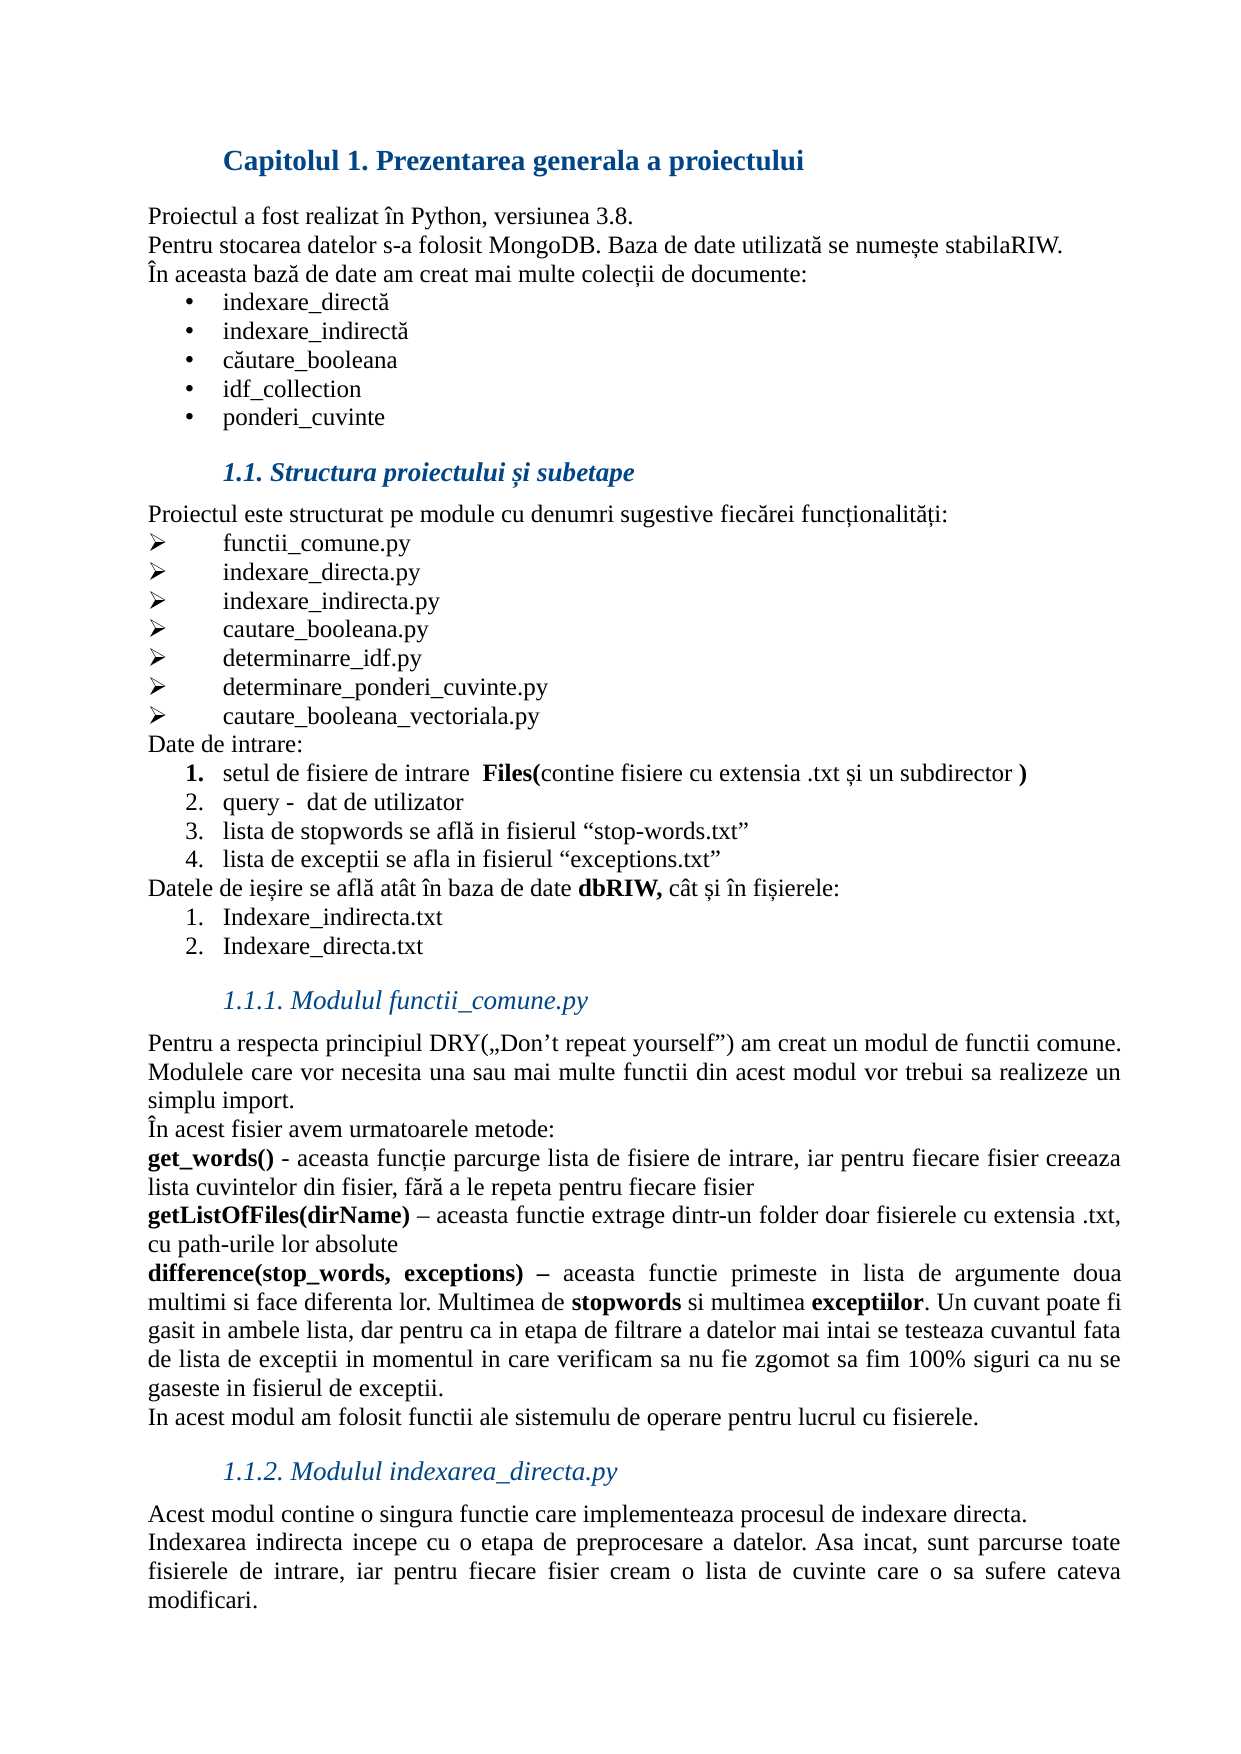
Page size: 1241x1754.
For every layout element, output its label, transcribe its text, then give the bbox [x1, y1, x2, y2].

list indexare_directa.py [148, 557, 1122, 586]
list setul de fisiere de intrare Files(contine fisiere cu extensia .txt și un subdirector ) [185, 758, 1122, 787]
list lista de stopwords se află in fisierul “stop-words.txt” [185, 816, 1122, 844]
subtitle Structura proiectului și subetape [223, 456, 1122, 487]
subtitle Modulul functii_comune.py [223, 984, 1122, 1016]
text Proiectul este structurat pe module cu denumri sugestive fiecărei funcționalități: [148, 499, 1122, 528]
text Datele de ieșire se află atât în baza de date dbRIW, cât și în fișierele: [148, 873, 1122, 902]
list ponderi_cuvinte [185, 402, 1122, 431]
list indexare_indirecta.py [148, 586, 1122, 614]
text getListOfFiles(dirName) – aceasta functie extrage dintr-un folder doar fisierele cu extensia .txt, cu path-urile lor absolute [148, 1200, 1122, 1258]
text Acest modul contine o singura functie care implementeaza procesul de indexare directa. [148, 1499, 1122, 1527]
text difference(stop_words, exceptions) – aceasta functie primeste in lista de argumente doua multimi si face diferenta lor. Multimea de stopwords si multimea exceptiilor. Un cuvant poate fi gasit in ambele lista, dar pentru ca in etapa de filtrare a datelor mai intai se testeaza cuvantul fata de lista de exceptii in momentul in care verificam sa nu fie zgomot sa fim 100% siguri ca nu se gaseste in fisierul de exceptii. [148, 1258, 1122, 1402]
text Date de intrare: [148, 729, 1122, 758]
subtitle Prezentarea generala a proiectului [148, 143, 1122, 176]
text In acest modul am folosit functii ale sistemulu de operare pentru lucrul cu fisierele. [148, 1402, 1122, 1430]
list determinare_ponderi_cuvinte.py [148, 672, 1122, 701]
text get_words() - aceasta funcție parcurge lista de fisiere de intrare, iar pentru fiecare fisier creeaza lista cuvintelor din fisier, fără a le repeta pentru fiecare fisier [148, 1143, 1122, 1200]
list lista de exceptii se afla in fisierul “exceptions.txt” [185, 844, 1122, 873]
text Proiectul a fost realizat în Python, versiunea 3.8. [148, 201, 1122, 230]
list query - dat de utilizator [185, 787, 1122, 816]
subtitle Modulul indexarea_directa.py [223, 1455, 1122, 1486]
list căutare_booleana [185, 345, 1122, 374]
list functii_comune.py [148, 528, 1122, 557]
text Pentru stocarea datelor s-a folosit MongoDB. Baza de date utilizată se numește stabilaRIW. [148, 230, 1122, 259]
list indexare_indirectă [185, 316, 1122, 345]
list indexare_directă [185, 287, 1122, 316]
text În aceasta bază de date am creat mai multe colecții de documente: [148, 259, 1122, 287]
list Indexare_indirecta.txt [185, 902, 1122, 931]
list cautare_booleana.py [148, 614, 1122, 643]
text Pentru a respecta principiul DRY(„Don’t repeat yourself”) am creat un modul de functii comune. Modulele care vor necesita una sau mai multe functii din acest modul vor trebui sa realizeze un simplu import. [148, 1028, 1122, 1114]
text În acest fisier avem urmatoarele metode: [148, 1114, 1122, 1143]
list Indexare_directa.txt [185, 931, 1122, 959]
list idf_collection [185, 374, 1122, 402]
text Indexarea indirecta incepe cu o etapa de preprocesare a datelor. Asa incat, sunt parcurse toate fisierele de intrare, iar pentru fiecare fisier cream o lista de cuvinte care o sa sufere cateva modificari. [148, 1527, 1122, 1614]
list determinarre_idf.py [148, 643, 1122, 672]
list cautare_booleana_vectoriala.py [148, 701, 1122, 729]
